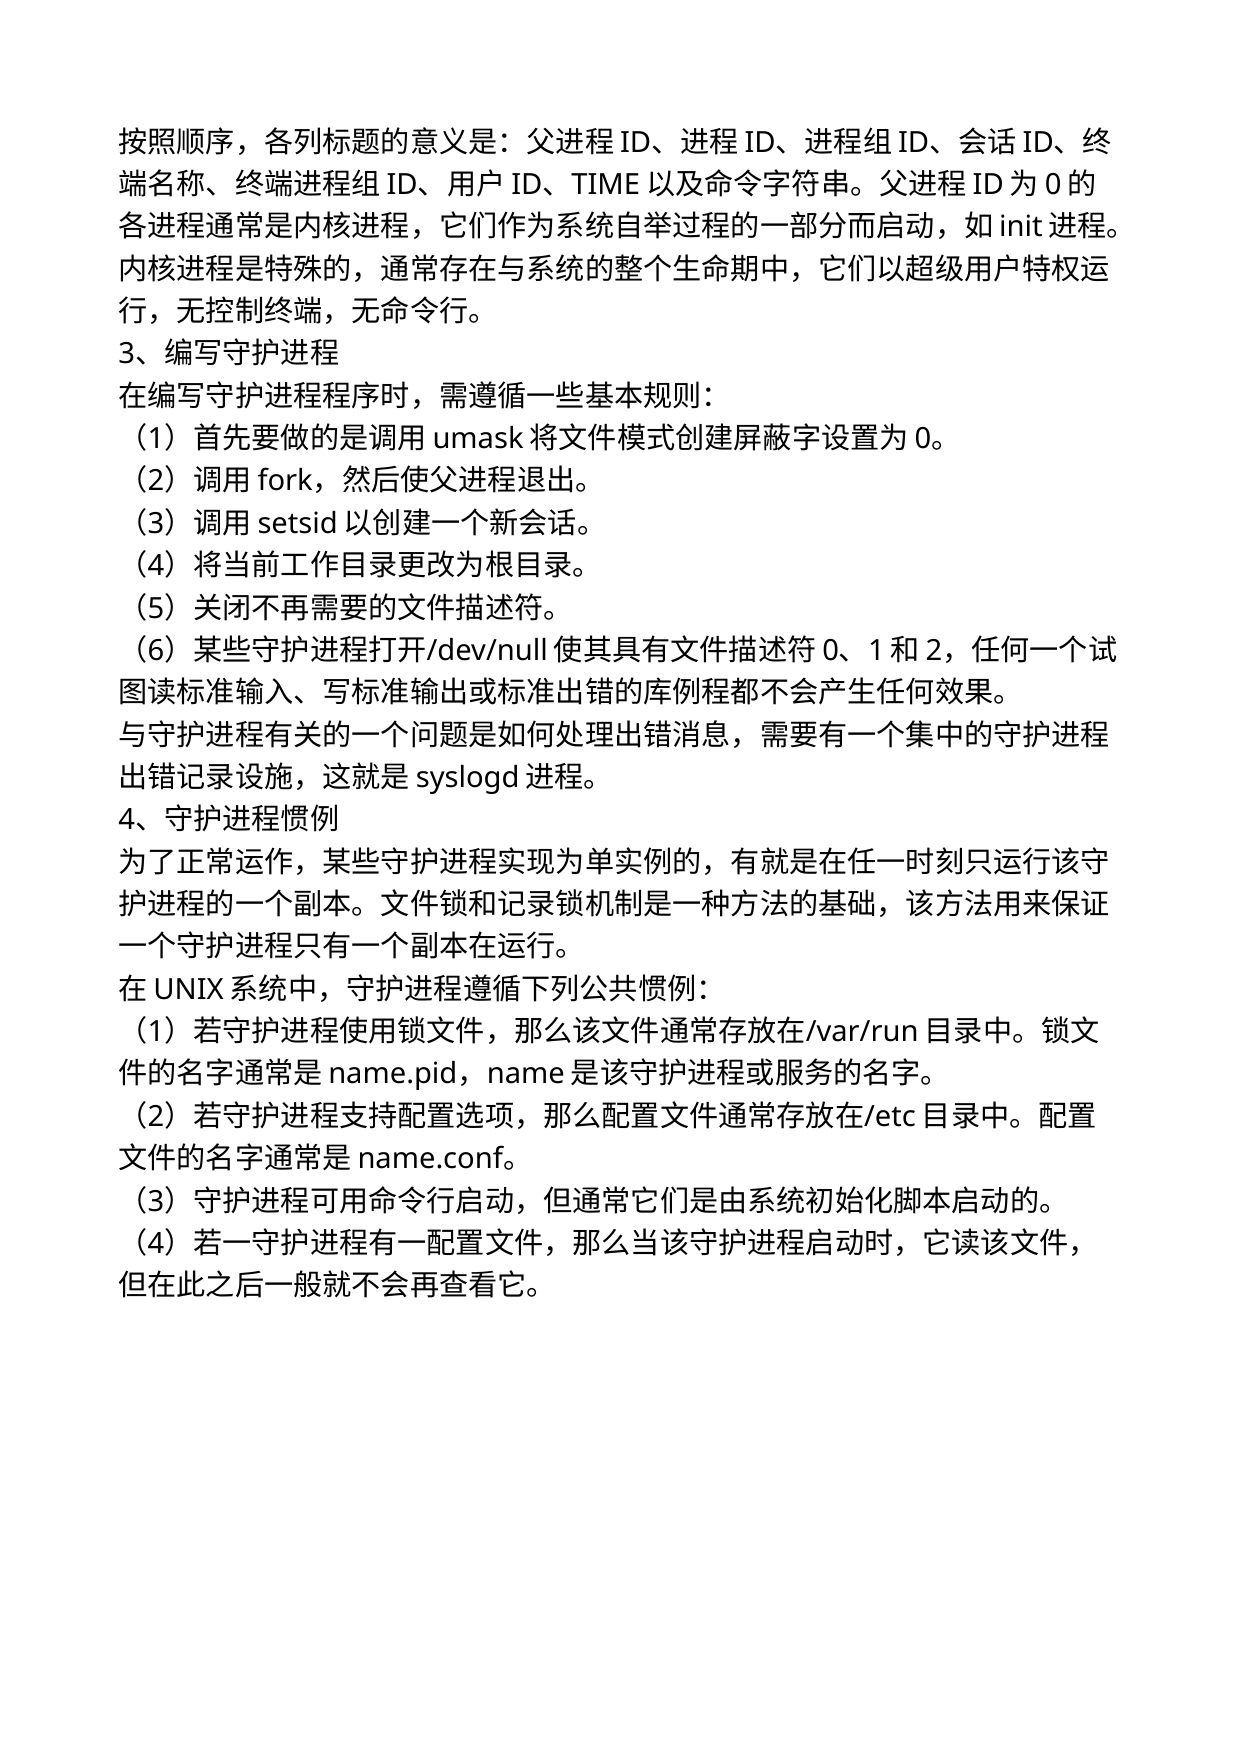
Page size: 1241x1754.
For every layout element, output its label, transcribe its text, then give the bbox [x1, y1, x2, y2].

text （2）调用fork，然后使父进程退出。 [118, 457, 1122, 499]
text 在UNIX系统中，守护进程遵循下列公共惯例： [118, 965, 1122, 1008]
text （4）将当前工作目录更改为根目录。 [118, 542, 1122, 584]
text 按照顺序，各列标题的意义是：父进程ID、进程ID、进程组ID、会话ID、终端名称、终端进程组ID、用户ID、TIME以及命令字符串。父进程ID为0的各进程通常是内核进程，它们作为系统自举过程的一部分而启动，如init进程。内核进程是特殊的，通常存在与系统的整个生命期中，它们以超级用户特权运行，无控制终端，无命令行。 [118, 118, 1122, 330]
text （6）某些守护进程打开/dev/null使其具有文件描述符0、1和2，任何一个试图读标准输入、写标准输出或标准出错的库例程都不会产生任何效果。 [118, 627, 1122, 711]
text 3、编写守护进程 [118, 330, 1122, 372]
text 4、守护进程惯例 [118, 796, 1122, 838]
text 为了正常运作，某些守护进程实现为单实例的，有就是在任一时刻只运行该守护进程的一个副本。文件锁和记录锁机制是一种方法的基础，该方法用来保证一个守护进程只有一个副本在运行。 [118, 838, 1122, 965]
text 与守护进程有关的一个问题是如何处理出错消息，需要有一个集中的守护进程出错记录设施，这就是syslogd进程。 [118, 711, 1122, 796]
text 在编写守护进程程序时，需遵循一些基本规则： [118, 372, 1122, 414]
text （4）若一守护进程有一配置文件，那么当该守护进程启动时，它读该文件，但在此之后一般就不会再查看它。 [118, 1219, 1122, 1304]
text （3）守护进程可用命令行启动，但通常它们是由系统初始化脚本启动的。 [118, 1177, 1122, 1219]
text （5）关闭不再需要的文件描述符。 [118, 584, 1122, 627]
text （1）首先要做的是调用umask将文件模式创建屏蔽字设置为0。 [118, 414, 1122, 457]
text （1）若守护进程使用锁文件，那么该文件通常存放在/var/run目录中。锁文件的名字通常是name.pid，name是该守护进程或服务的名字。 [118, 1008, 1122, 1092]
text （3）调用setsid以创建一个新会话。 [118, 499, 1122, 542]
text （2）若守护进程支持配置选项，那么配置文件通常存放在/etc目录中。配置文件的名字通常是name.conf。 [118, 1092, 1122, 1177]
